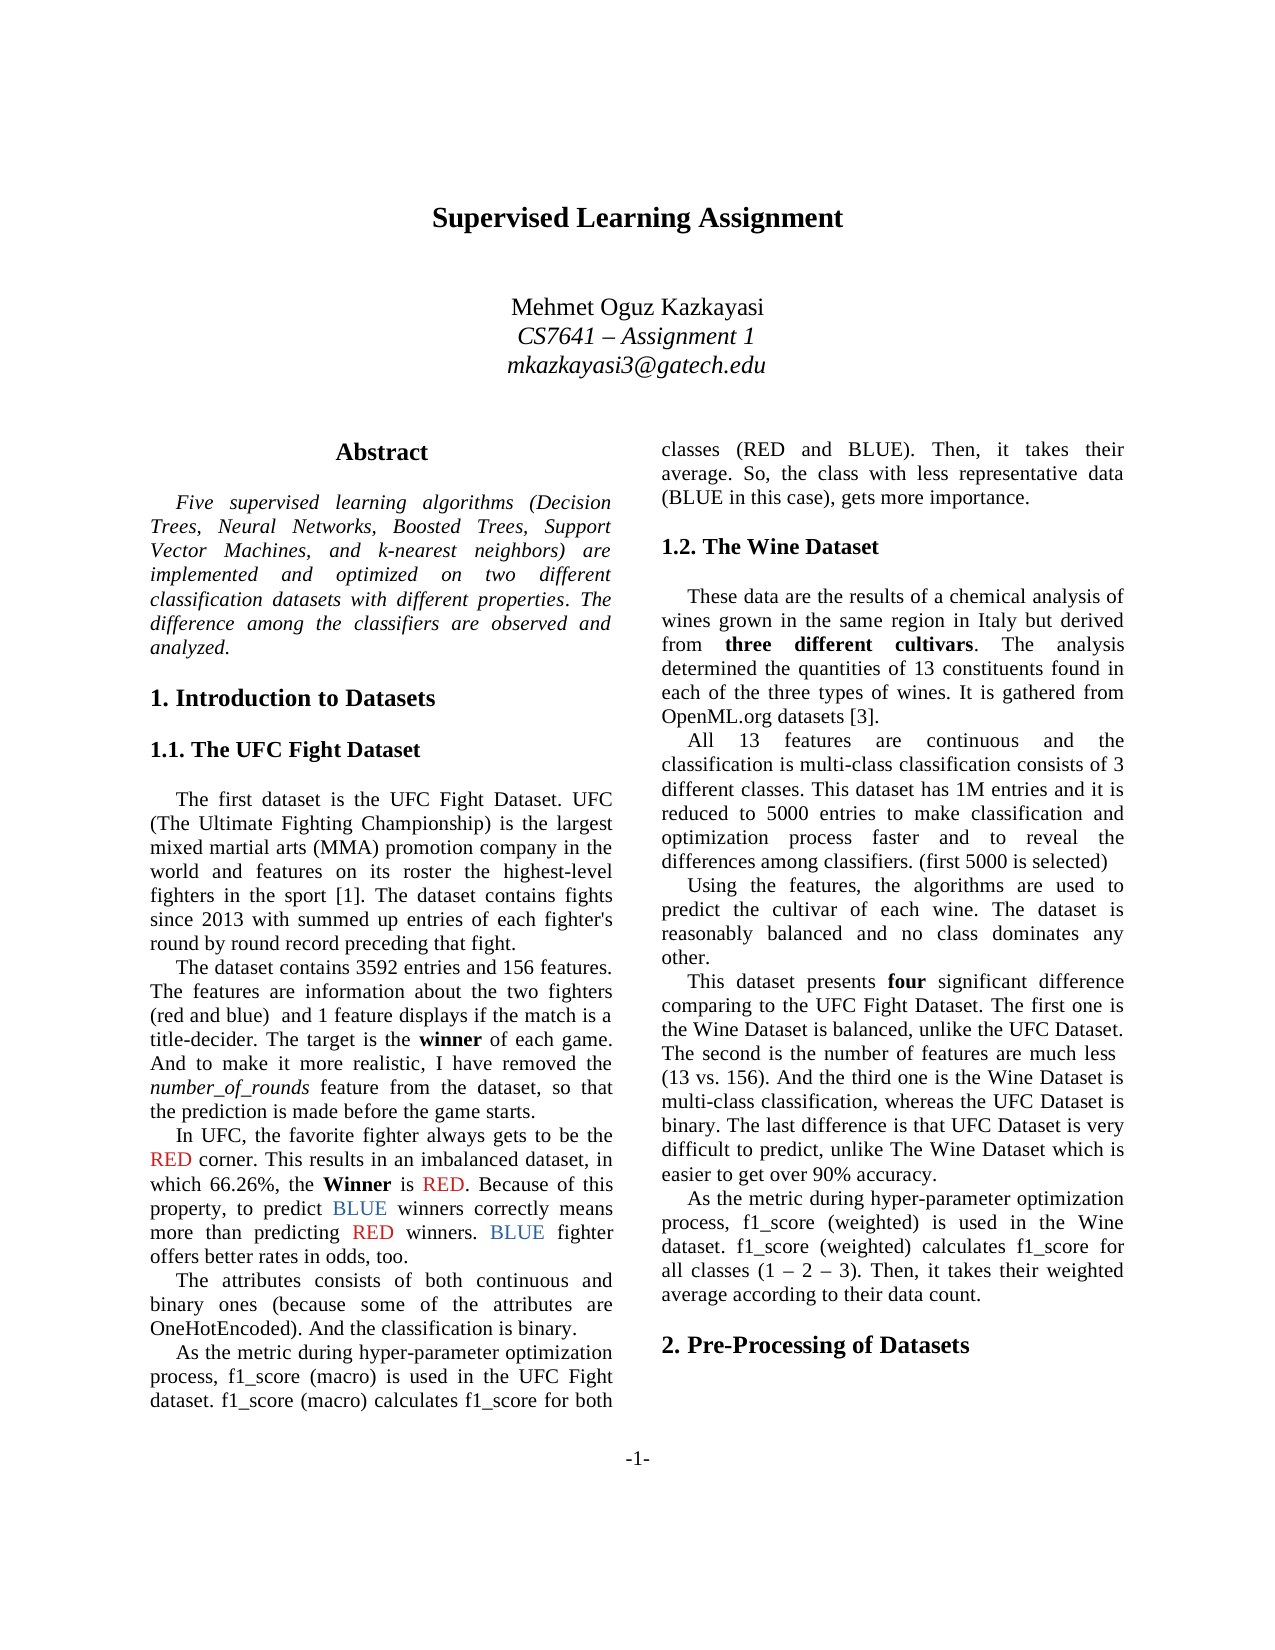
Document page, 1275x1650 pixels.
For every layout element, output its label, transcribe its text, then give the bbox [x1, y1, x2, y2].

subtitle 1.2. The Wine Dataset [661, 533, 1125, 560]
text As the metric during hyper-parameter optimization process, f1_score (macro) is used in the UFC Fight dataset. f1_score (macro) calculates f1_score for both [150, 1340, 613, 1412]
text Mehmet Oguz Kazkayasi [150, 292, 1125, 321]
title Supervised Learning Assignment [150, 200, 1125, 233]
text All 13 features are continuous and the classification is multi-class classification consists of 3 different classes. This dataset has 1M entries and it is reduced to 5000 entries to make classification and optimization process faster and to reveal the differences among classifiers. (first 5000 is selected) [661, 728, 1125, 873]
text mkazkayasi3@gatech.edu [150, 350, 1125, 379]
title Abstract [150, 437, 613, 466]
text In UFC, the favorite fighter always gets to be the RED corner. This results in an imbalanced dataset, in which 66.26%, the Winner is RED. Because of this property, to predict BLUE winners correctly means more than predicting RED winners. BLUE fighter offers better rates in odds, too. [150, 1123, 613, 1268]
subtitle 1.1. The UFC Fight Dataset [150, 736, 613, 762]
text This dataset presents four significant difference comparing to the UFC Fight Dataset. The first one is the Wine Dataset is balanced, unlike the UFC Dataset. The second is the number of features are much less (13 vs. 156). And the third one is the Wine Dataset is multi-class classification, whereas the UFC Dataset is binary. The last difference is that UFC Dataset is very difficult to predict, unlike The Wine Dataset which is easier to get over 90% accuracy. [661, 969, 1125, 1185]
text These data are the results of a chemical analysis of wines grown in the same region in Italy but derived from three different cultivars. The analysis determined the quantities of 13 constituents found in each of the three types of wines. It is gathered from OpenML.org datasets [3]. [661, 584, 1125, 728]
text Five supervised learning algorithms (Decision Trees, Neural Networks, Boosted Trees, Support Vector Machines, and k-nearest neighbors) are implemented and optimized on two different classification datasets with different properties. The difference among the classifiers are observed and analyzed. [150, 490, 613, 658]
subtitle 1. Introduction to Datasets [150, 683, 613, 712]
text CS7641 – Assignment 1 [150, 321, 1125, 350]
text The dataset contains 3592 entries and 156 features. The features are information about the two fighters (red and blue) and 1 feature displays if the match is a title-decider. The target is the winner of each game. And to make it more realistic, I have removed the number_of_rounds feature from the dataset, so that the prediction is made before the game starts. [150, 955, 613, 1123]
text As the metric during hyper-parameter optimization process, f1_score (weighted) is used in the Wine dataset. f1_score (weighted) calculates f1_score for all classes (1 – 2 – 3). Then, it takes their weighted average according to their data count. [661, 1185, 1125, 1306]
text Using the features, the algorithms are used to predict the cultivar of each wine. The dataset is reasonably balanced and no class dominates any other. [661, 873, 1125, 969]
subtitle 2. Pre-Processing of Datasets [661, 1330, 1125, 1359]
text The first dataset is the UFC Fight Dataset. UFC (The Ultimate Fighting Championship) is the largest mixed martial arts (MMA) promotion company in the world and features on its roster the highest-level fighters in the sport [1]. The dataset contains fights since 2013 with summed up entries of each fighter's round by round record preceding that fight. [150, 786, 613, 955]
text classes (RED and BLUE). Then, it takes their average. So, the class with less representative data (BLUE in this case), gets more importance. [661, 437, 1125, 509]
text The attributes consists of both continuous and binary ones (because some of the attributes are OneHotEncoded). And the classification is binary. [150, 1268, 613, 1340]
